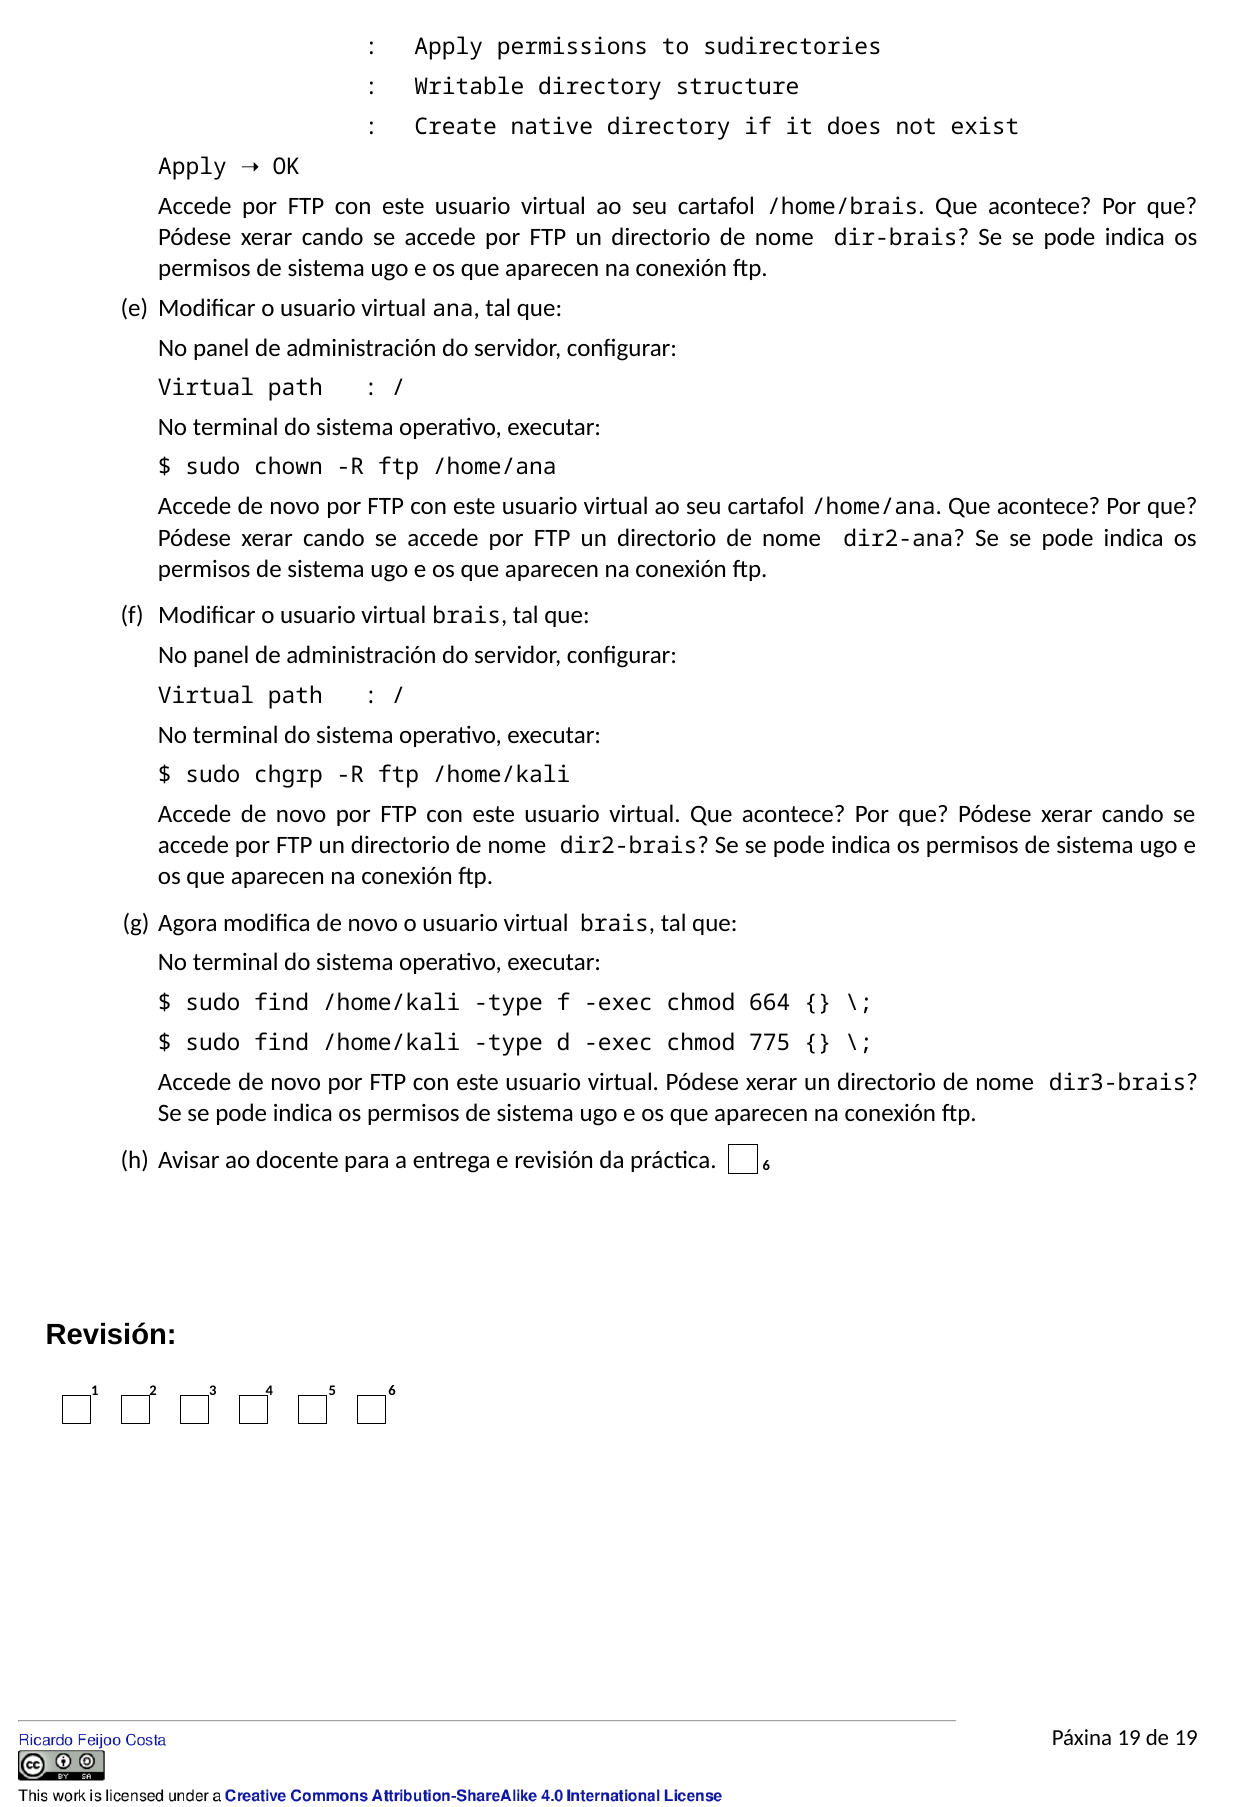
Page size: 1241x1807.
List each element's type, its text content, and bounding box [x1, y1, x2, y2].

list Accede de novo por FTP con este usuario virtual. Que acontece? Por que? Pódese xerar cando se accede por FTP un directorio de nome dir2-brais? Se se pode indica os permisos de sistema ugo e os que aparecen na conexión ftp. [122, 798, 1197, 890]
list $ sudo chgrp -R ftp /home/kali [122, 758, 1197, 789]
list No panel de administración do servidor, configurar: [120, 639, 1197, 670]
list Virtual path : / [122, 371, 1197, 402]
list : Apply permissions to sudirectories [329, 30, 1197, 61]
list $ sudo find /home/kali -type f -exec chmod 664 {} \; [122, 986, 1197, 1017]
list Accede de novo por FTP con este usuario virtual ao seu cartafol /home/ana. Que acontece? Por que? Pódese xerar cando se accede por FTP un directorio de nome dir2-ana? Se se pode indica os permisos de sistema ugo e os que aparecen na conexión ftp. [122, 490, 1197, 583]
list Accede por FTP con este usuario virtual ao seu cartafol /home/brais. Que acontece? Por que? Pódese xerar cando se accede por FTP un directorio de nome dir-brais? Se se pode indica os permisos de sistema ugo e os que aparecen na conexión ftp. [120, 190, 1197, 283]
list $ sudo chown -R ftp /home/ana [122, 450, 1197, 481]
list Accede de novo por FTP con este usuario virtual. Pódese xerar un directorio de nome dir3-brais? Se se pode indica os permisos de sistema ugo e os que aparecen na conexión ftp. [122, 1066, 1197, 1128]
picture [8, 1715, 957, 1806]
subtitle Revisión: [45, 1317, 1197, 1351]
list : Create native directory if it does not exist [329, 110, 1197, 141]
list No panel de administración do servidor, configurar: [120, 332, 1197, 362]
list No terminal do sistema operativo, executar: [122, 947, 1197, 977]
list Agora modifica de novo o usuario virtual brais, tal que: [122, 907, 1197, 938]
text 1 2 3 4 5 6 [45, 1368, 1197, 1399]
list Apply ➝ OK [120, 150, 1197, 181]
list No terminal do sistema operativo, executar: [122, 411, 1197, 441]
list Modificar o usuario virtual ana, tal que: [120, 292, 1197, 323]
list Virtual path : / [122, 679, 1197, 710]
list Modificar o usuario virtual brais, tal que: [120, 599, 1197, 631]
list $ sudo find /home/kali -type d -exec chmod 775 {} \; [122, 1026, 1197, 1057]
list Avisar ao docente para a entrega e revisión da práctica. 6 [758, 1144, 1197, 1174]
list : Writable directory structure [329, 70, 1197, 101]
list Avisar ao docente para a entrega e revisión da práctica. 6 [120, 1144, 728, 1174]
list No terminal do sistema operativo, executar: [122, 719, 1197, 749]
